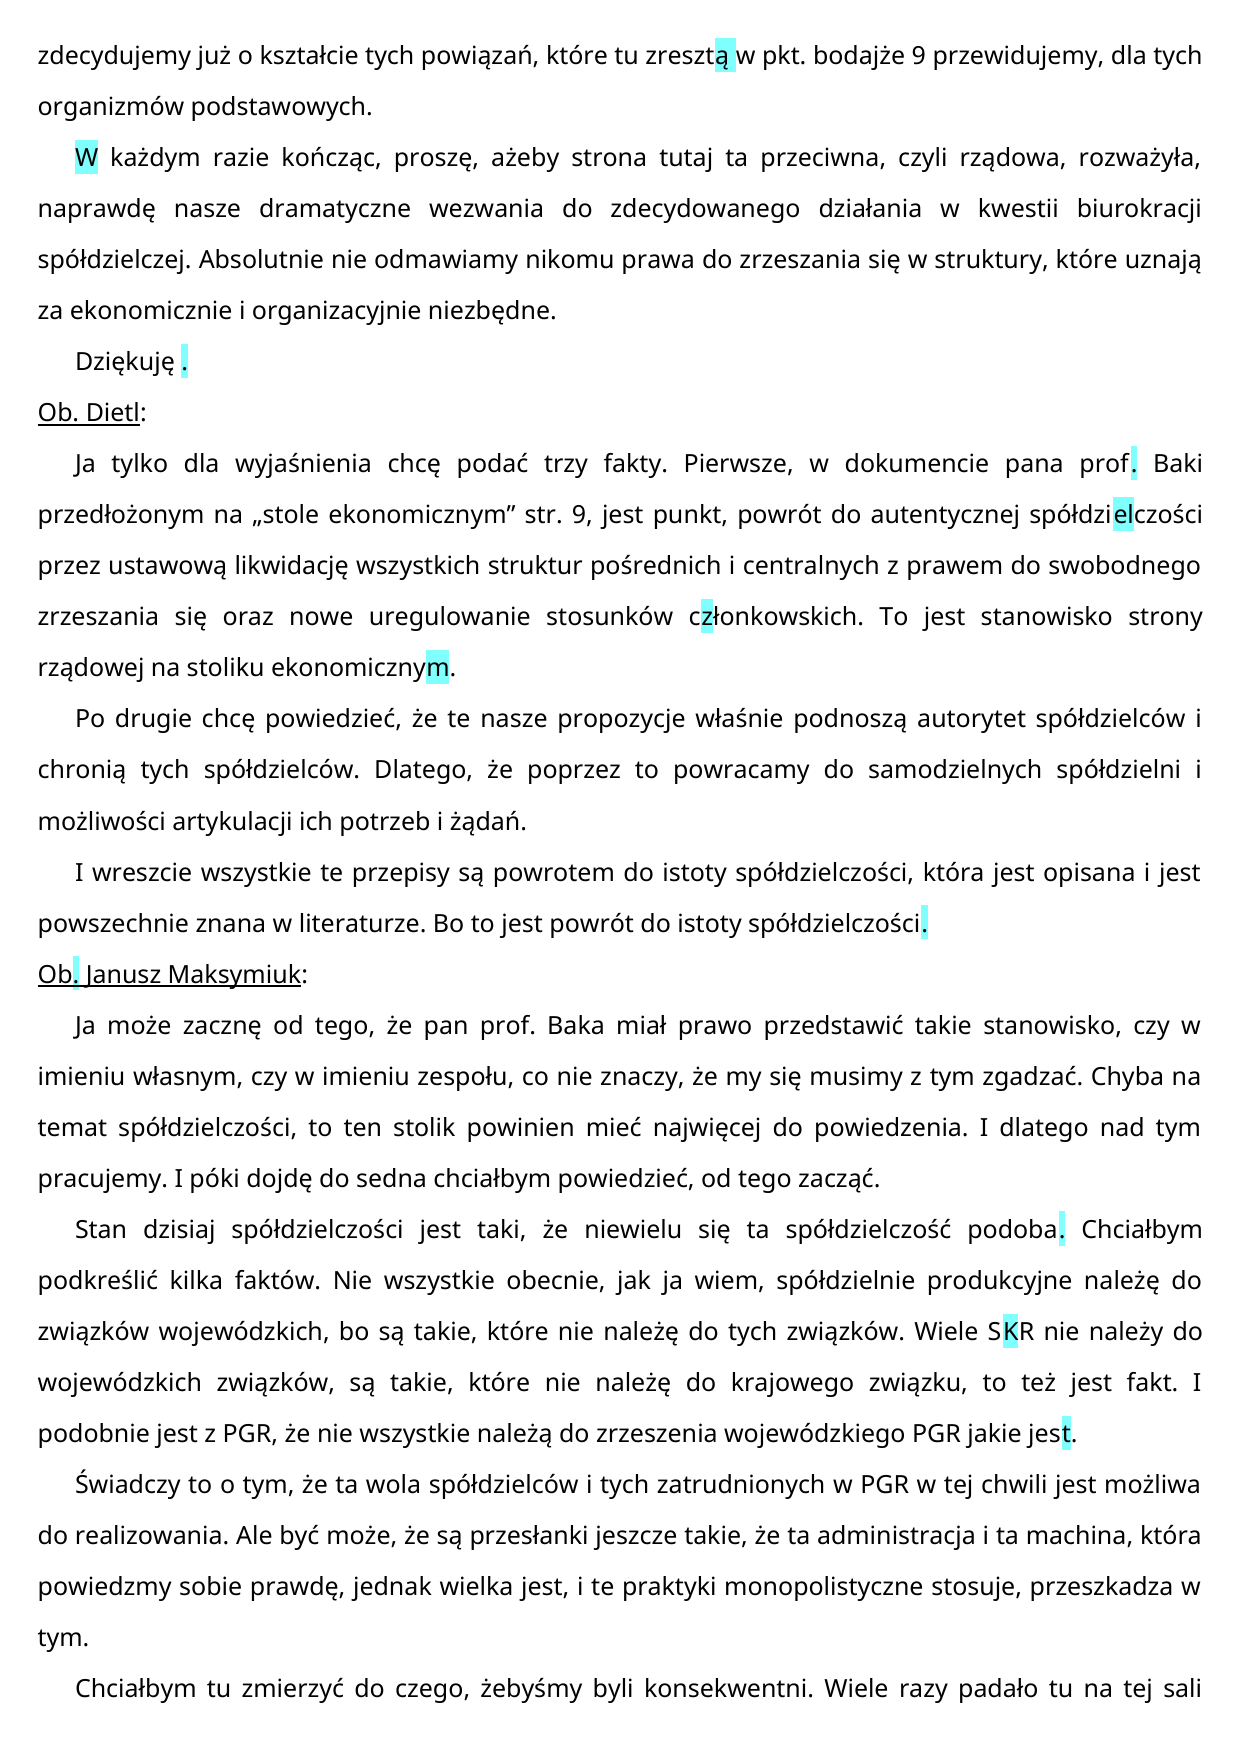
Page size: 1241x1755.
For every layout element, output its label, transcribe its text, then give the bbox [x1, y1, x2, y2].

text Chciałbym tu zmierzyć do czego, żebyśmy byli konsekwentni. Wiele razy padało tu na tej sali [37, 1671, 1203, 1705]
text Ja może zacznę od tego, że pan prof. Baka miał prawo przedstawić takie stanowisko, czy w imieniu własnym, czy w imieniu zespołu, co nie znaczy, że my się musimy z tym zgadzać. Chyba na temat spółdzielczości, to ten stolik powinien mieć najwięcej do powiedzenia. I dlatego nad tym pracujemy. I póki dojdę do sedna chciałbym powiedzieć, od tego zacząć. [37, 1007, 1203, 1194]
text Ob. Janusz Maksymiuk: [37, 956, 1203, 990]
text Świadczy to o tym, że ta wola spółdzielców i tych zatrudnionych w PGR w tej chwili jest możliwa do realizowania. Ale być może, że są przesłanki jeszcze takie, że ta administracja i ta machina, która powiedzmy sobie prawdę, jednak wielka jest, i te praktyki monopolistyczne stosuje, przeszkadza w tym. [37, 1467, 1203, 1654]
text I wreszcie wszystkie te przepisy są powrotem do istoty spółdzielczości, która jest opisana i jest powszechnie znana w literaturze. Bo to jest powrót do istoty spółdzielczości. [37, 854, 1203, 939]
text Dziękuję . [37, 344, 1203, 378]
text Ja tylko dla wyjaśnienia chcę podać trzy fakty. Pierwsze, w dokumencie pana prof. Baki przedłożonym na „stole ekonomicznym” str. 9, jest punkt, powrót do autentycznej spółdzielczości przez ustawową likwidację wszystkich struktur pośrednich i centralnych z prawem do swobodnego zrzeszania się oraz nowe uregulowanie stosunków członkowskich. To jest stanowisko strony rządowej na stoliku ekonomicznym. [37, 446, 1203, 684]
text Ob. Dietl: [37, 395, 1203, 429]
text Po drugie chcę powiedzieć, że te nasze propozycje właśnie podnoszą autorytet spółdzielców i chronią tych spółdzielców. Dlatego, że poprzez to powracamy do samodzielnych spółdzielni i możliwości artykulacji ich potrzeb i żądań. [37, 701, 1203, 837]
text zdecydujemy już o kształcie tych powiązań, które tu zresztą w pkt. bodajże 9 przewidujemy, dla tych organizmów podstawowych. [37, 37, 1203, 123]
text Stan dzisiaj spółdzielczości jest taki, że niewielu się ta spółdzielczość podoba. Chciałbym podkreślić kilka faktów. Nie wszystkie obecnie, jak ja wiem, spółdzielnie produkcyjne należę do związków wojewódzkich, bo są takie, które nie należę do tych związków. Wiele SKR nie należy do wojewódzkich związków, są takie, które nie należę do krajowego związku, to też jest fakt. I podobnie jest z PGR, że nie wszystkie należą do zrzeszenia wojewódzkiego PGR jakie jest. [37, 1211, 1203, 1450]
text W każdym razie kończąc, proszę, ażeby strona tutaj ta przeciwna, czyli rządowa, rozważyła, naprawdę nasze dramatyczne wezwania do zdecydowanego działania w kwestii biurokracji spółdzielczej. Absolutnie nie odmawiamy nikomu prawa do zrzeszania się w struktury, które uznają za ekonomicznie i organizacyjnie niezbędne. [37, 139, 1203, 327]
